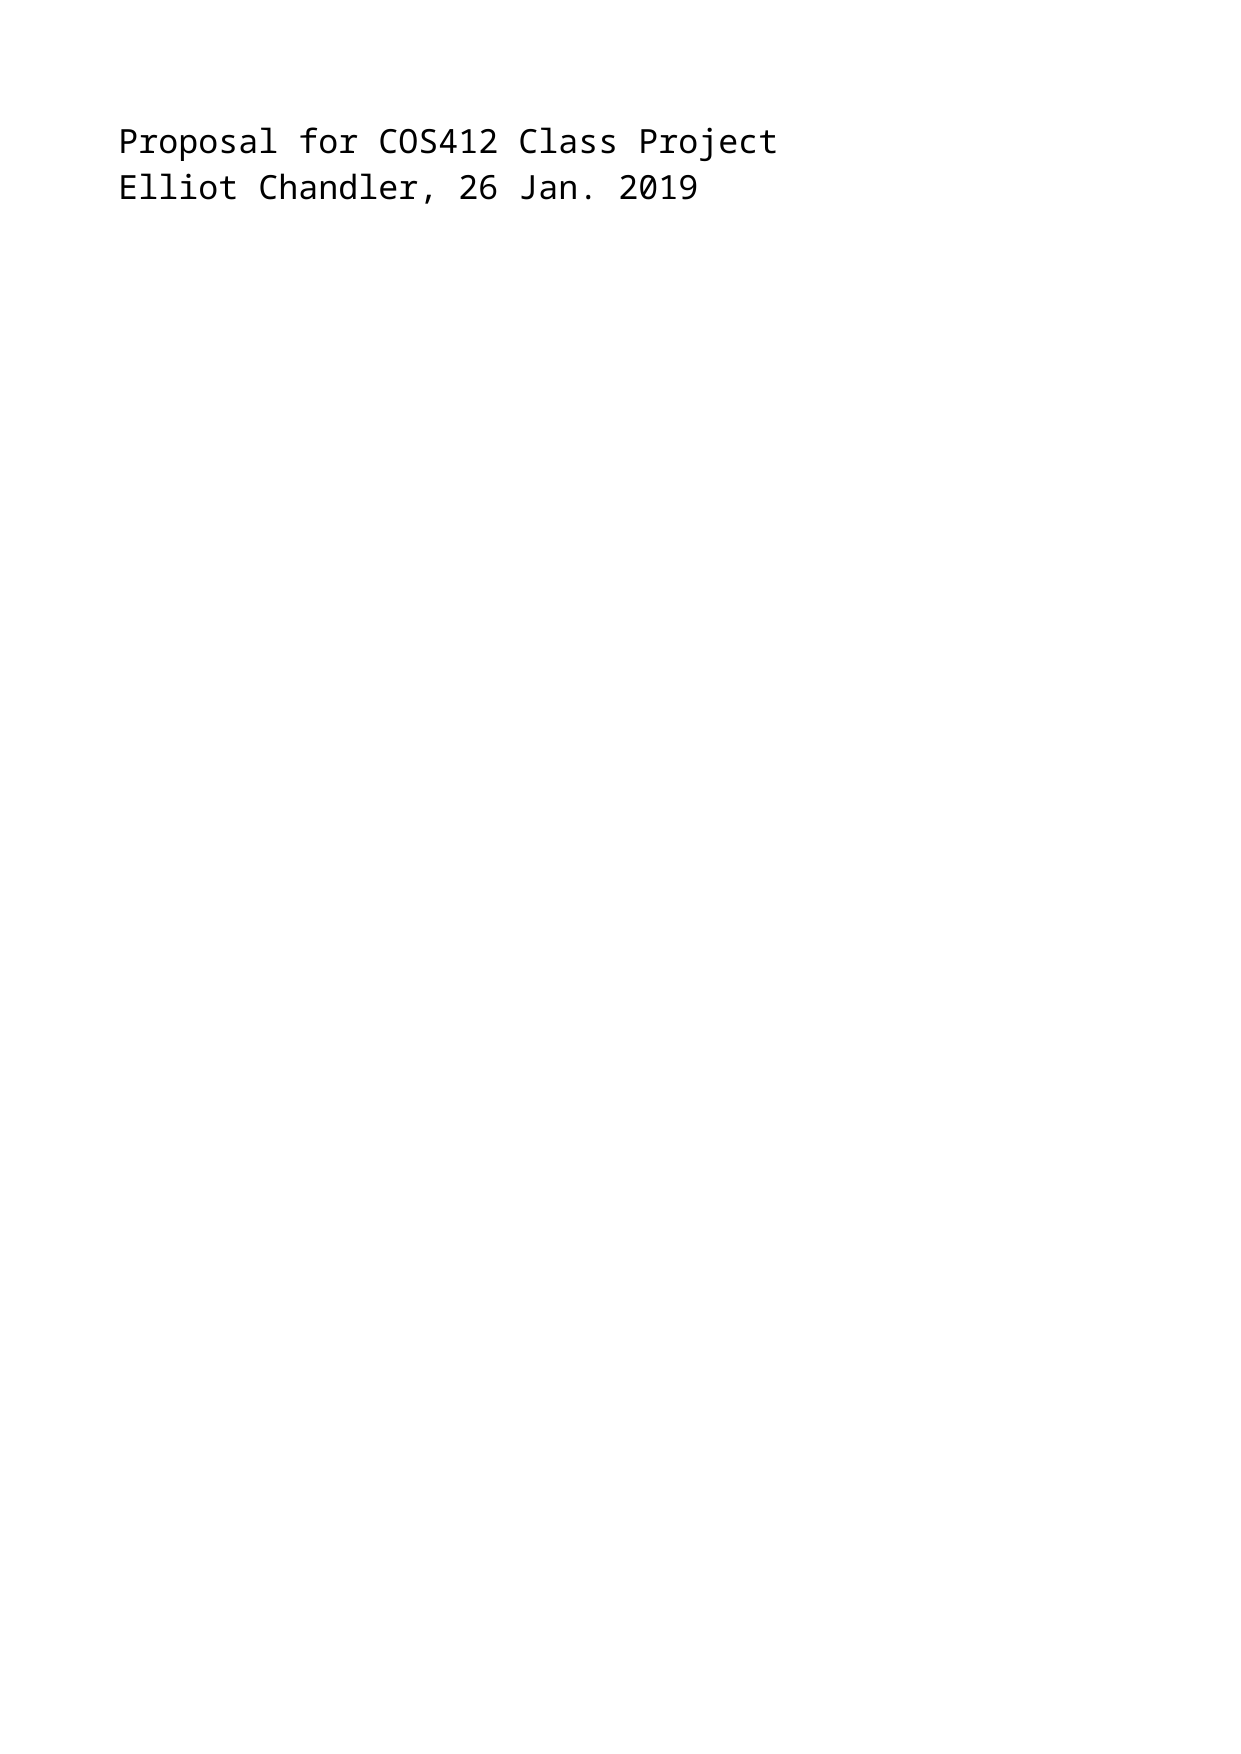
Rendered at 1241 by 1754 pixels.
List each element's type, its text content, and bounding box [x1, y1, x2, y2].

text Proposal for COS412 Class Project [118, 118, 1122, 163]
text Elliot Chandler, 26 Jan. 2019 [118, 163, 1122, 209]
